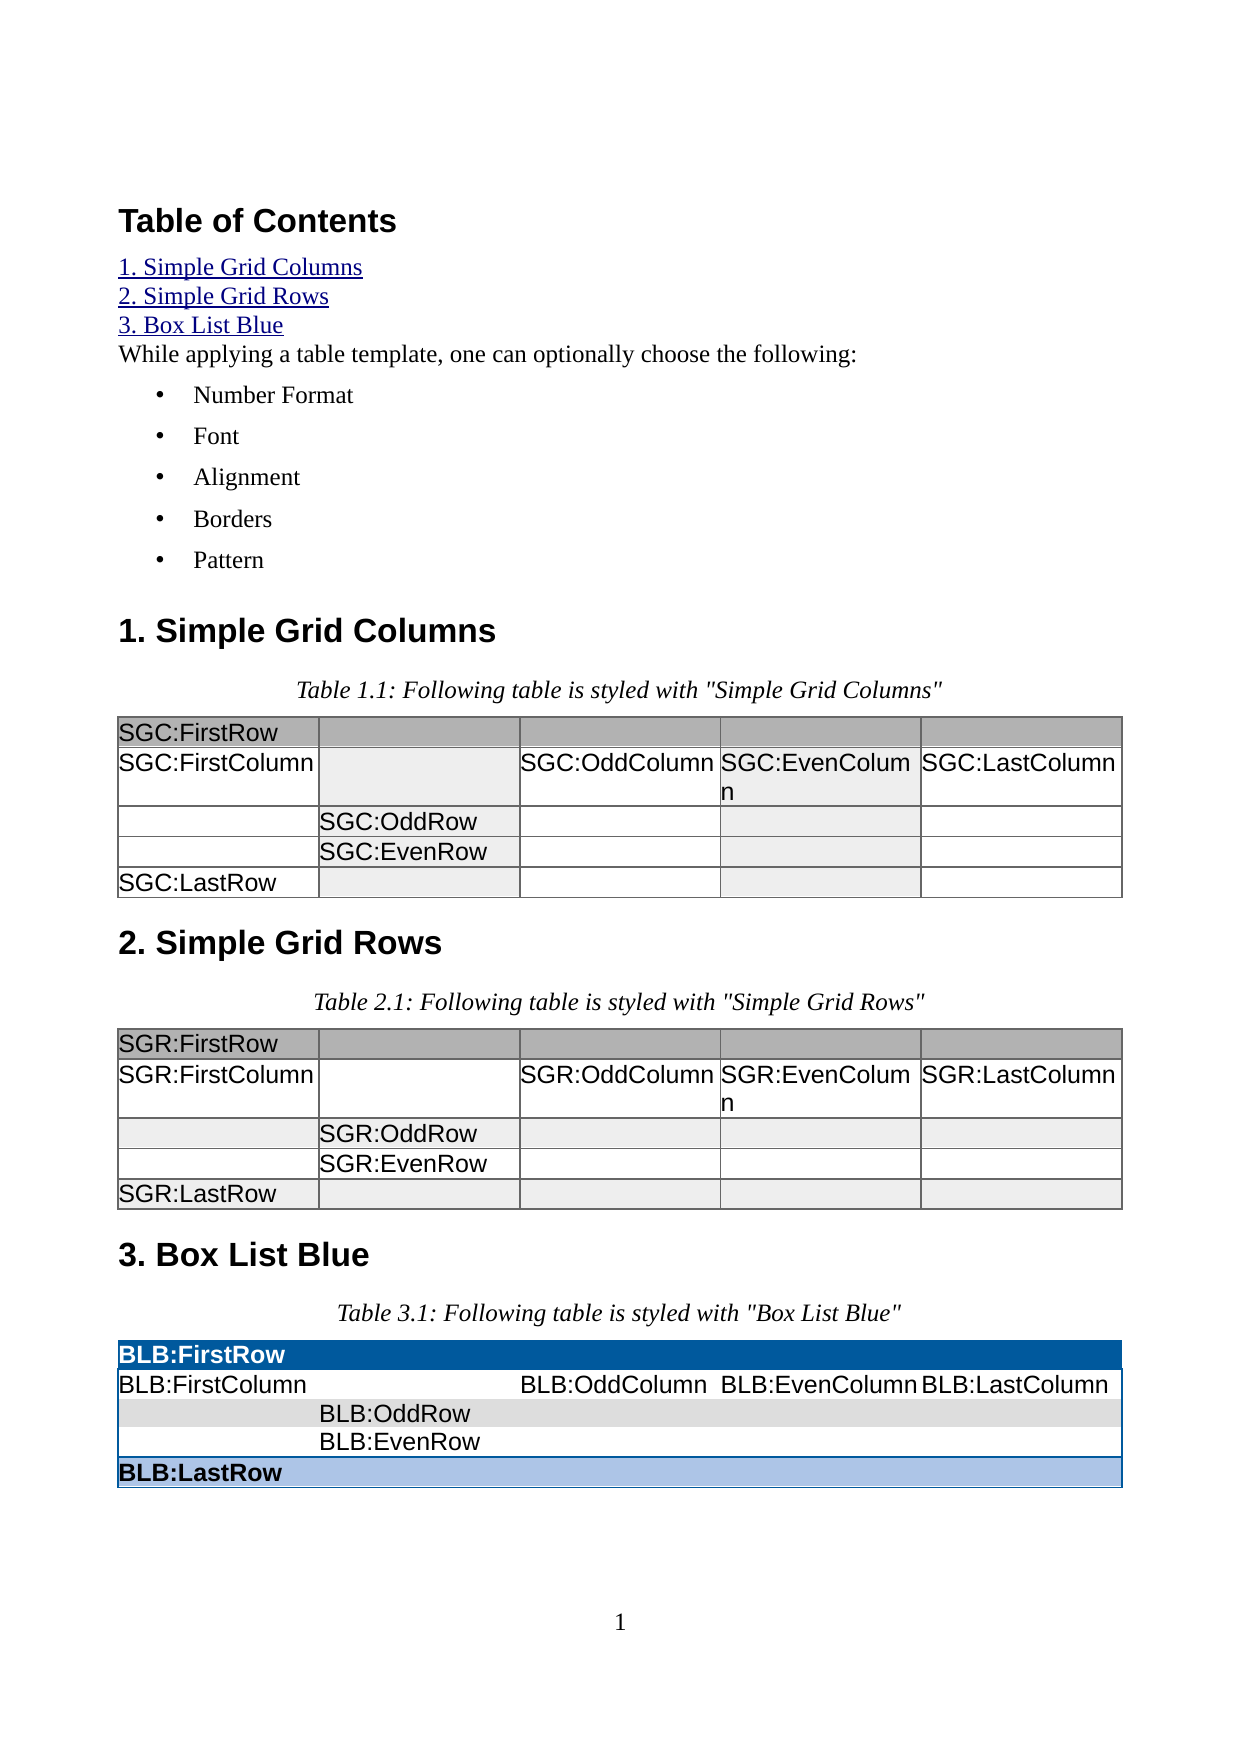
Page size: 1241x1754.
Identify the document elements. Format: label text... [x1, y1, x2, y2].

table_cell SGC:EvenColumn [721, 748, 920, 805]
table_cell [320, 1180, 519, 1208]
table_cell SGR:LastRow [119, 1180, 318, 1208]
table_cell [721, 807, 920, 836]
table_header [721, 718, 920, 746]
table_cell [720, 1399, 921, 1427]
table_cell [319, 1370, 520, 1399]
table_cell [119, 1149, 318, 1178]
table_cell [521, 1149, 720, 1178]
table_cell SGC:FirstColumn [119, 748, 318, 805]
table_header [320, 718, 519, 746]
table_cell [721, 1119, 920, 1147]
table_cell SGR:EvenRow [320, 1149, 519, 1178]
table_header [521, 718, 720, 746]
table_cell [922, 1149, 1121, 1178]
table_cell SGC:OddColumn [521, 748, 720, 805]
table_header [922, 718, 1121, 746]
table_cell [119, 1399, 319, 1427]
table_cell SGC:OddRow [320, 807, 519, 836]
text 3. Box List Blue [118, 310, 1122, 339]
table_cell [521, 1180, 720, 1208]
table_cell BLB:EvenRow [319, 1428, 520, 1456]
table_header [319, 1340, 520, 1368]
table_cell [921, 1428, 1121, 1456]
table_header [721, 1030, 920, 1058]
table_cell SGR:EvenColumn [721, 1060, 920, 1117]
table_cell [721, 1180, 920, 1208]
table_cell [520, 1428, 720, 1456]
table_cell SGC:EvenRow [320, 837, 519, 866]
table_cell [119, 1119, 318, 1147]
table_cell SGR:OddRow [320, 1119, 519, 1147]
table_cell [720, 1428, 921, 1456]
list Pattern [156, 545, 1122, 574]
text Table 3.1: Following table is styled with "Box List Blue" [118, 1298, 1122, 1327]
table_cell [320, 1060, 519, 1117]
table_cell SGC:LastRow [119, 868, 318, 896]
table_header [320, 1030, 519, 1058]
table_header [521, 1030, 720, 1058]
table_cell SGR:LastColumn [922, 1060, 1121, 1117]
table_cell [319, 1458, 520, 1486]
table_cell [922, 837, 1121, 866]
table_cell BLB:LastColumn [921, 1370, 1121, 1399]
text Table 2.1: Following table is styled with "Simple Grid Rows" [118, 987, 1122, 1015]
table_cell [922, 1119, 1121, 1147]
text While applying a table template, one can optionally choose the following: [118, 339, 1122, 367]
table_cell [320, 748, 519, 805]
table_cell SGR:OddColumn [521, 1060, 720, 1117]
table_cell [520, 1399, 720, 1427]
table_cell [521, 1119, 720, 1147]
table_cell SGR:FirstColumn [119, 1060, 318, 1117]
table_cell [520, 1458, 720, 1486]
table_cell BLB:LastRow [119, 1458, 319, 1486]
list Alignment [156, 462, 1122, 491]
table_cell [119, 1428, 319, 1456]
table_header SGC:FirstRow [119, 718, 318, 746]
table_cell BLB:EvenColumn [720, 1370, 921, 1399]
table_cell [521, 837, 720, 866]
table_cell [119, 807, 318, 836]
list Borders [156, 504, 1122, 532]
subtitle Simple Grid Columns [118, 611, 1122, 650]
table_header [720, 1340, 921, 1368]
table_cell [921, 1458, 1121, 1486]
subtitle Table of Contents [118, 201, 1122, 240]
table_cell BLB:FirstColumn [119, 1370, 319, 1399]
table_header BLB:FirstRow [118, 1340, 319, 1368]
subtitle Box List Blue [118, 1235, 1122, 1273]
text 1. Simple Grid Columns [118, 252, 1122, 281]
table_header SGR:FirstRow [119, 1030, 318, 1058]
table_cell [921, 1399, 1121, 1427]
list Font [156, 421, 1122, 450]
table_cell [521, 868, 720, 896]
table_cell [721, 837, 920, 866]
table_cell [521, 807, 720, 836]
table_cell SGC:LastColumn [922, 748, 1121, 805]
table_cell [721, 868, 920, 896]
table_cell [922, 807, 1121, 836]
text 2. Simple Grid Rows [118, 281, 1122, 310]
table_cell [721, 1149, 920, 1178]
table_header [921, 1340, 1122, 1368]
table_cell BLB:OddColumn [520, 1370, 720, 1399]
table_cell [922, 868, 1121, 896]
text Table 1.1: Following table is styled with "Simple Grid Columns" [118, 675, 1122, 703]
list Number Format [156, 380, 1122, 409]
table_cell [320, 868, 519, 896]
table_cell [119, 837, 318, 866]
table_cell [922, 1180, 1121, 1208]
subtitle Simple Grid Rows [118, 923, 1122, 962]
table_header [922, 1030, 1121, 1058]
table_cell BLB:OddRow [319, 1399, 520, 1427]
table_cell [720, 1458, 921, 1486]
table_header [520, 1340, 720, 1368]
